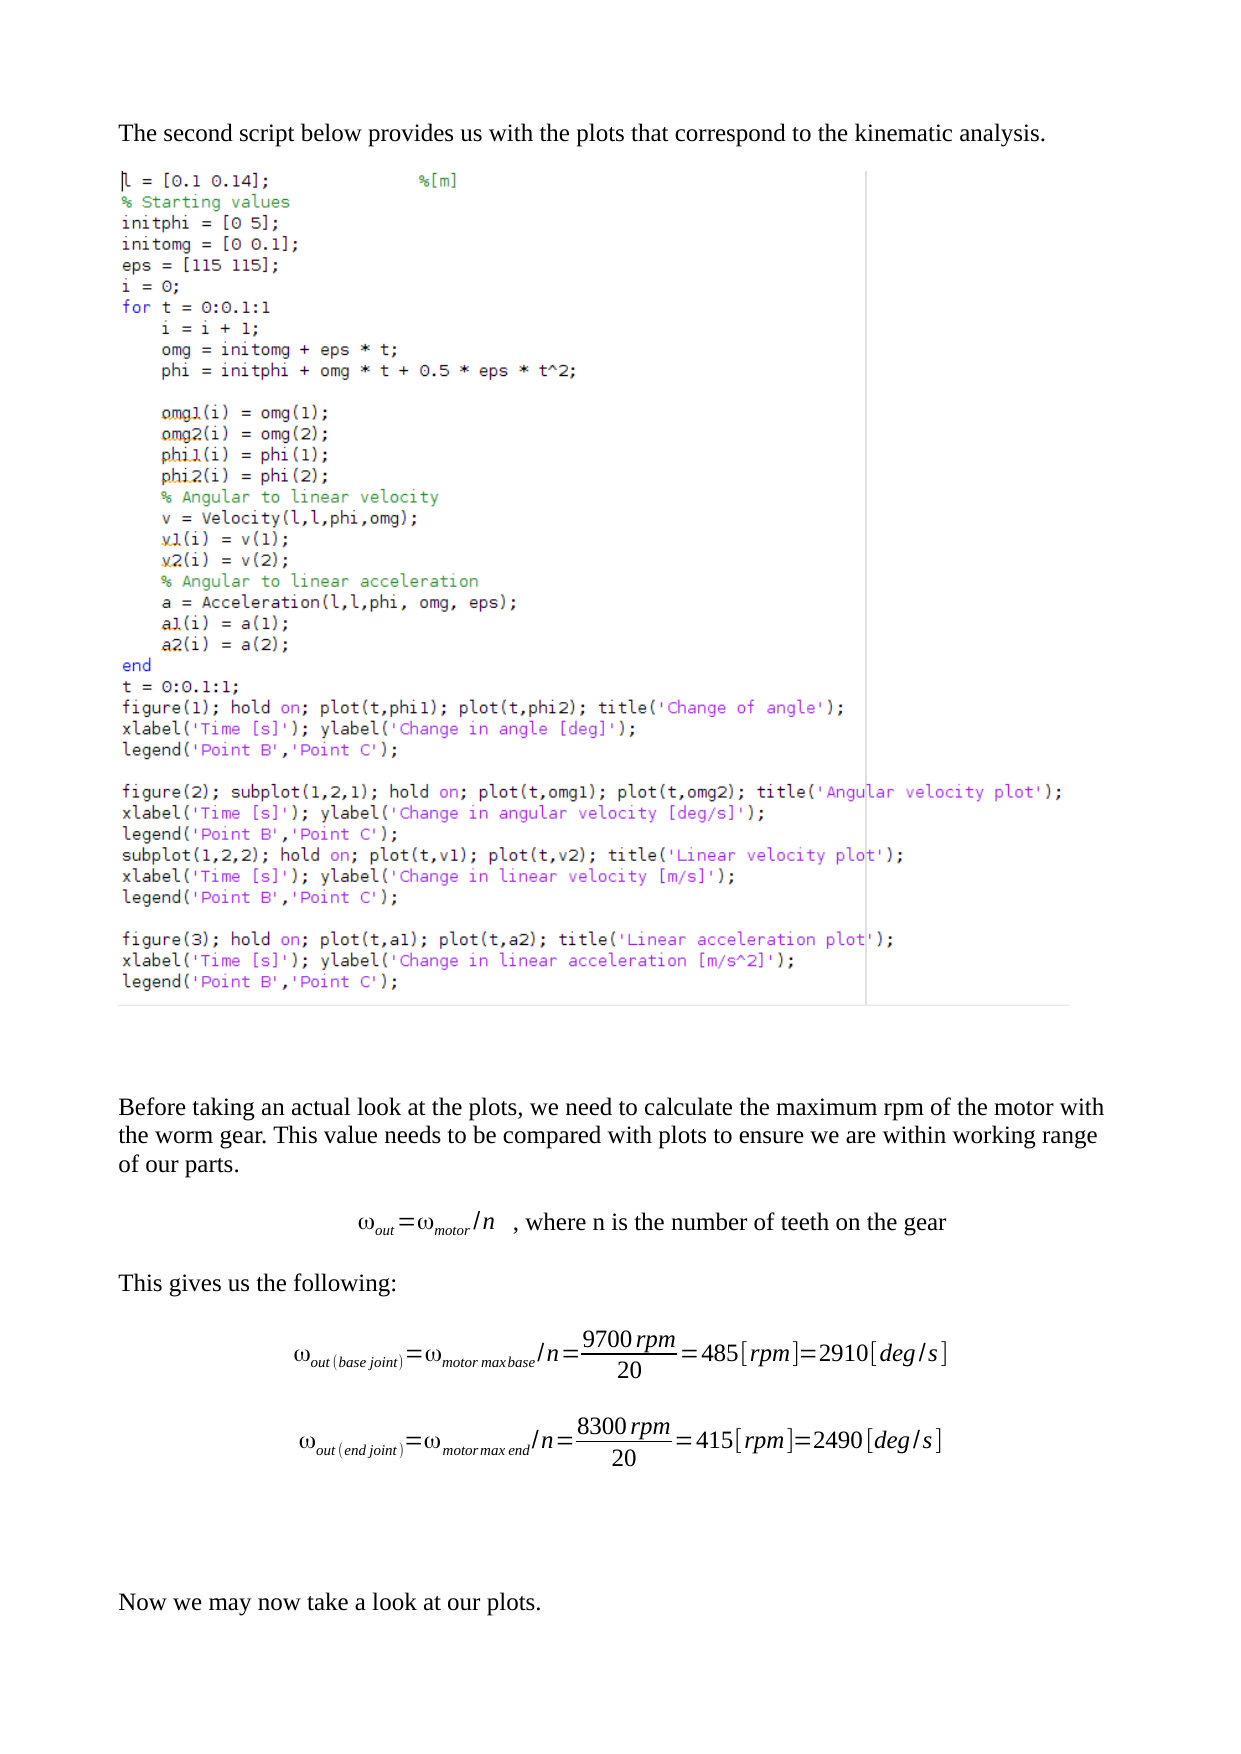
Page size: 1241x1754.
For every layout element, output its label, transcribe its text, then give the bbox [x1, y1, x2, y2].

text Now we may now take a look at our plots. [118, 1587, 1122, 1616]
text The second script below provides us with the plots that correspond to the kinematic analysis. [118, 118, 1122, 147]
picture [117, 171, 1069, 1006]
text Before taking an actual look at the plots, we need to calculate the maximum rpm of the motor with the worm gear. This value needs to be compared with plots to ensure we are within working range of our parts. [118, 1092, 1122, 1178]
text This gives us the following: [118, 1268, 1122, 1296]
text , where n is the number of teeth on the gear [118, 1207, 1122, 1239]
